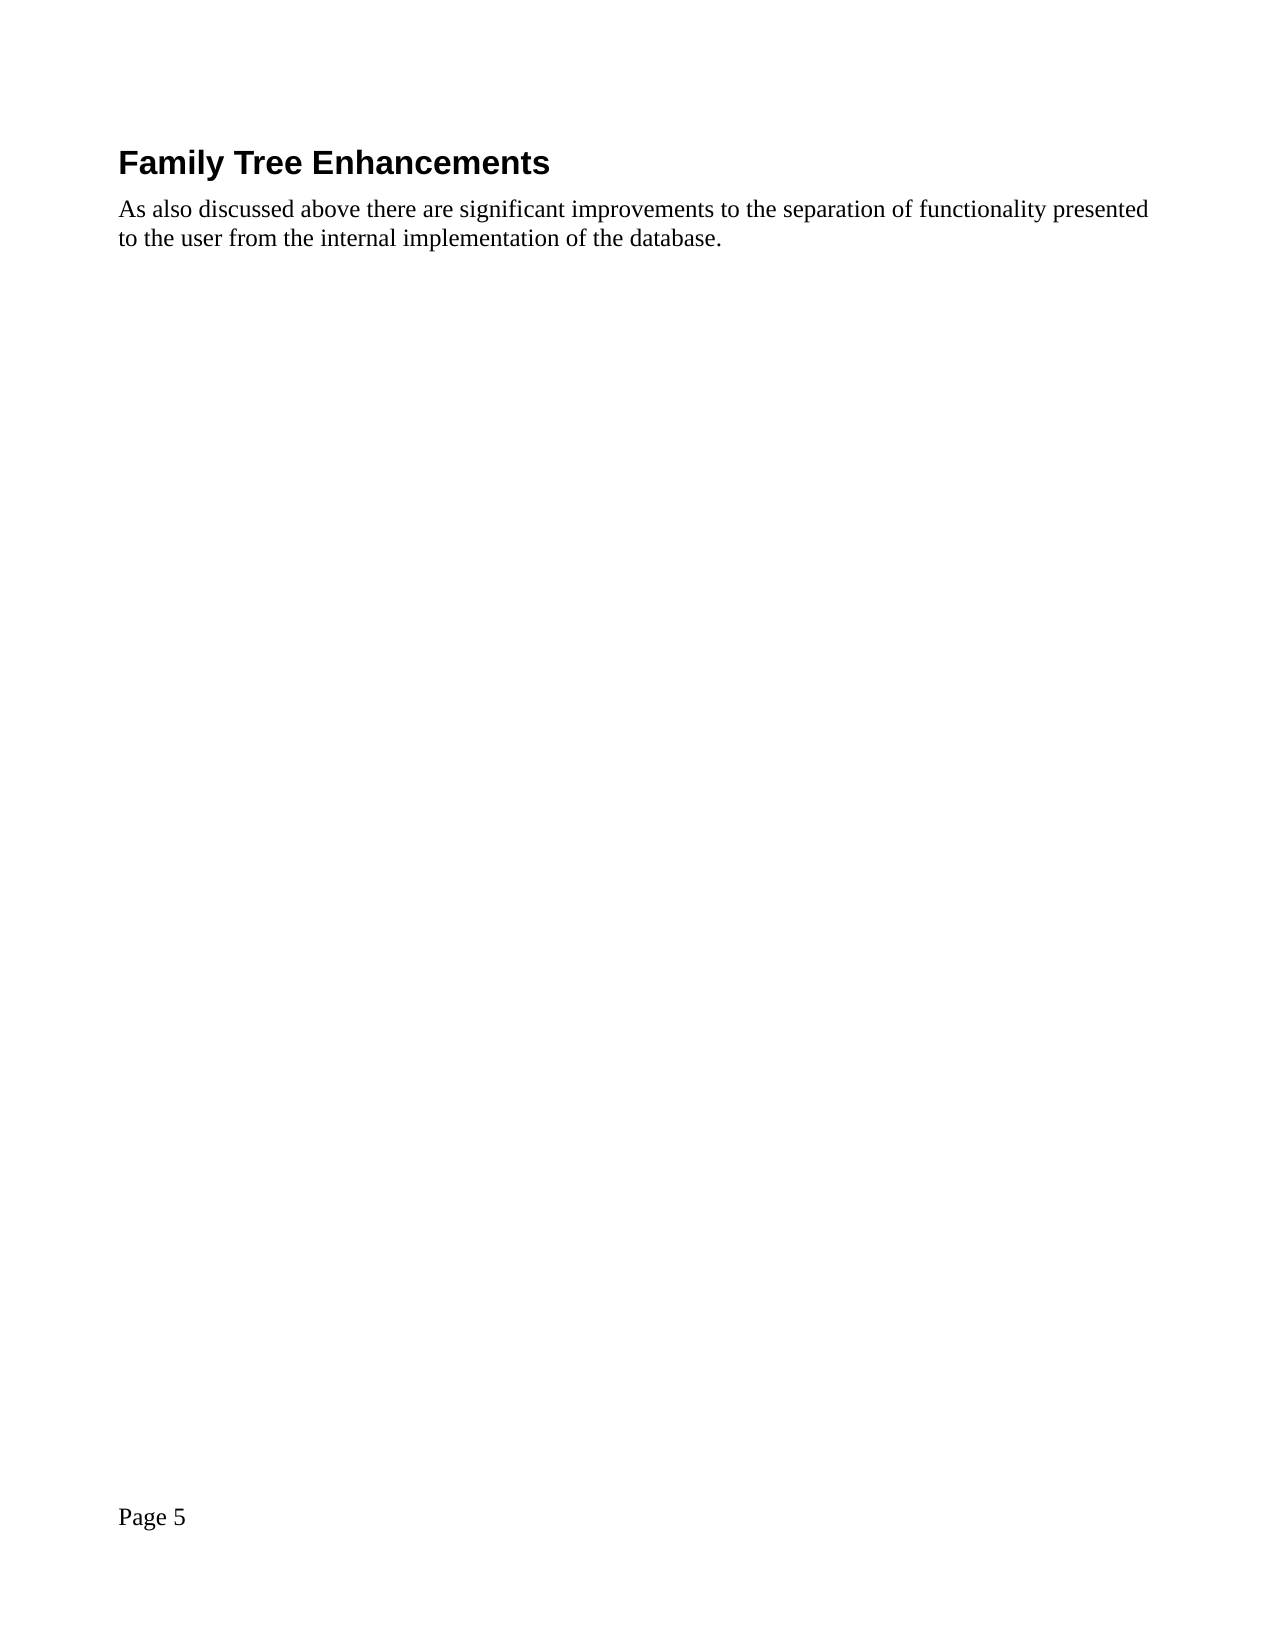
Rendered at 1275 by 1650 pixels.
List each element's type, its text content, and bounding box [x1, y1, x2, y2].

subtitle Family Tree Enhancements [118, 143, 1157, 182]
text As also discussed above there are significant improvements to the separation of functionality presented to the user from the internal implementation of the database. [118, 194, 1157, 252]
